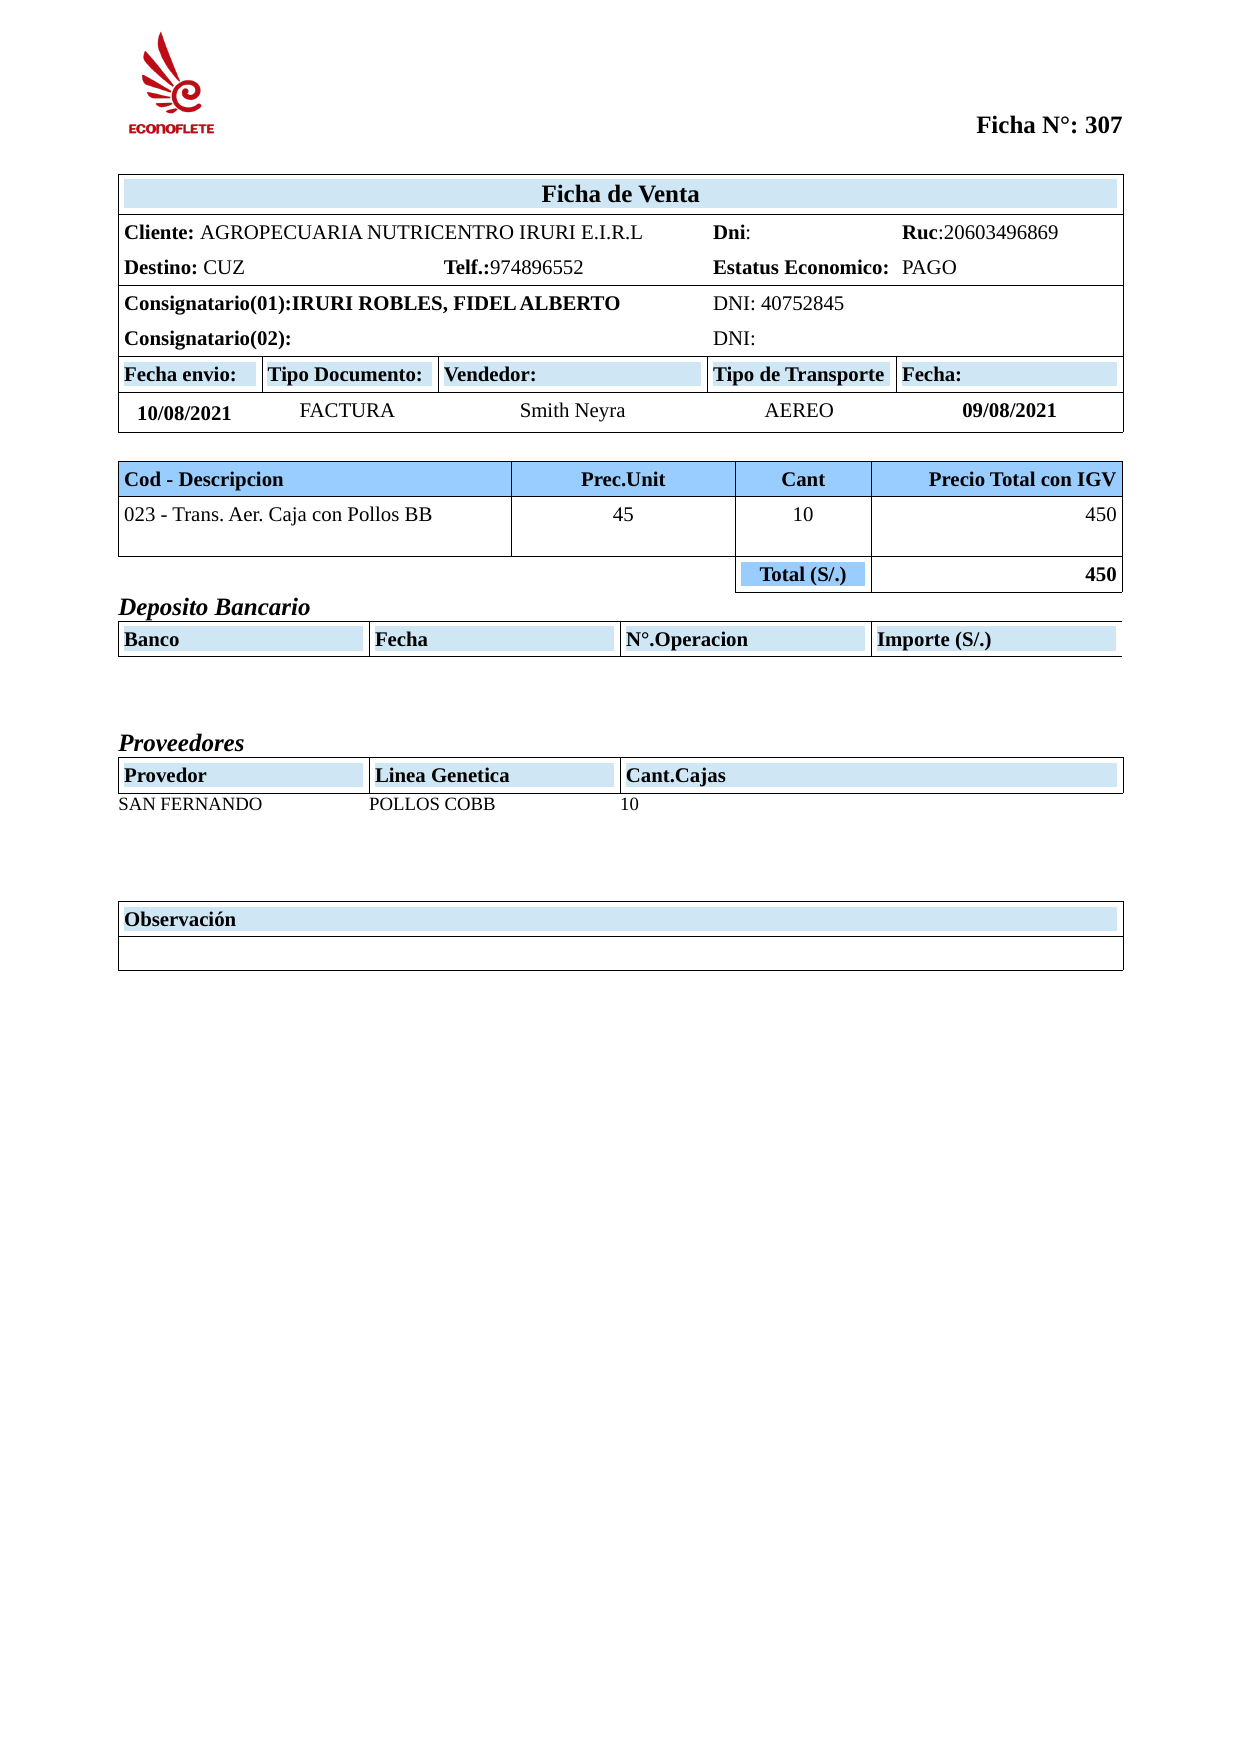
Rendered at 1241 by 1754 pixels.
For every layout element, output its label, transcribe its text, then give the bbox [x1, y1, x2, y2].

table_header Importe (S/.) [872, 622, 1122, 656]
table_cell [871, 705, 1122, 728]
table_cell [620, 705, 871, 728]
table_cell Ruc:20603496869 [896, 215, 1123, 249]
table_cell 450 [872, 497, 1122, 556]
table_cell [118, 836, 369, 858]
table_cell POLLOS COBB [369, 794, 620, 814]
table_header Banco [119, 622, 369, 656]
table_cell Telf.:974896552 [438, 249, 707, 285]
table_cell [369, 815, 620, 836]
table_cell [511, 557, 735, 592]
table_cell [118, 815, 369, 836]
table_cell 10 [620, 794, 1123, 814]
table_cell [620, 815, 1123, 836]
table_cell [369, 680, 620, 704]
table_cell AEREO [707, 393, 896, 432]
table_header Prec.Unit [512, 462, 735, 496]
table_cell Consignatario(01):IRURI ROBLES, FIDEL ALBERTO [119, 286, 707, 321]
table_cell [871, 680, 1122, 704]
table_cell Tipo Documento: [263, 357, 438, 392]
table_cell 45 [512, 497, 735, 556]
table_cell Consignatario(02): [119, 321, 707, 356]
table_cell 09/08/2021 [896, 393, 1123, 432]
table_header Linea Genetica [370, 758, 620, 793]
table_cell DNI: [707, 321, 1123, 356]
table_cell [369, 836, 620, 858]
table_header Observación [119, 902, 1123, 936]
table_cell [620, 657, 871, 680]
table_cell [118, 680, 369, 704]
table_header Cant [736, 462, 871, 496]
table_cell DNI: 40752845 [707, 286, 1123, 321]
table_header Provedor [119, 758, 369, 793]
table_cell Fecha: [897, 357, 1123, 392]
table_cell Smith Neyra [438, 393, 707, 432]
table_cell 023 - Trans. Aer. Caja con Pollos BB [119, 497, 511, 556]
picture [118, 31, 225, 134]
table_header Fecha [370, 622, 620, 656]
table_cell [119, 937, 1123, 969]
table_header N°.Operacion [621, 622, 871, 656]
table_cell [871, 657, 1122, 680]
table_cell [620, 879, 1123, 901]
table_cell Dni: [707, 215, 896, 249]
table_cell 450 [872, 557, 1122, 592]
text Proveedores [118, 728, 1122, 757]
table_cell [118, 858, 369, 879]
table_cell [369, 705, 620, 728]
table_cell [118, 657, 369, 680]
table_cell 10 [736, 497, 871, 556]
table_cell Fecha envio: [119, 357, 262, 392]
table_cell [118, 557, 511, 592]
table_cell [620, 836, 1123, 858]
table_cell [369, 657, 620, 680]
table_cell [118, 705, 369, 728]
table_cell Total (S/.) [736, 557, 871, 592]
table_cell [620, 858, 1123, 879]
table_cell Destino: CUZ [119, 249, 438, 285]
table_cell [369, 879, 620, 901]
table_header Cant.Cajas [621, 758, 1123, 793]
table_cell Vendedor: [439, 357, 707, 392]
table_cell [369, 858, 620, 879]
table_cell SAN FERNANDO [118, 794, 369, 814]
table_cell [620, 680, 871, 704]
text Deposito Bancario [118, 592, 1122, 621]
table_cell 10/08/2021 [119, 393, 262, 432]
table_header Precio Total con IGV [872, 462, 1122, 496]
table_cell [118, 879, 369, 901]
table_header Cod - Descripcion [119, 462, 511, 496]
table_cell FACTURA [262, 393, 438, 432]
table_cell Cliente: AGROPECUARIA NUTRICENTRO IRURI E.I.R.L [119, 215, 707, 249]
table_header Ficha de Venta [119, 175, 1123, 214]
table_cell Estatus Economico: [707, 249, 896, 285]
table_cell PAGO [896, 249, 1123, 285]
table_cell Tipo de Transporte [708, 357, 896, 392]
